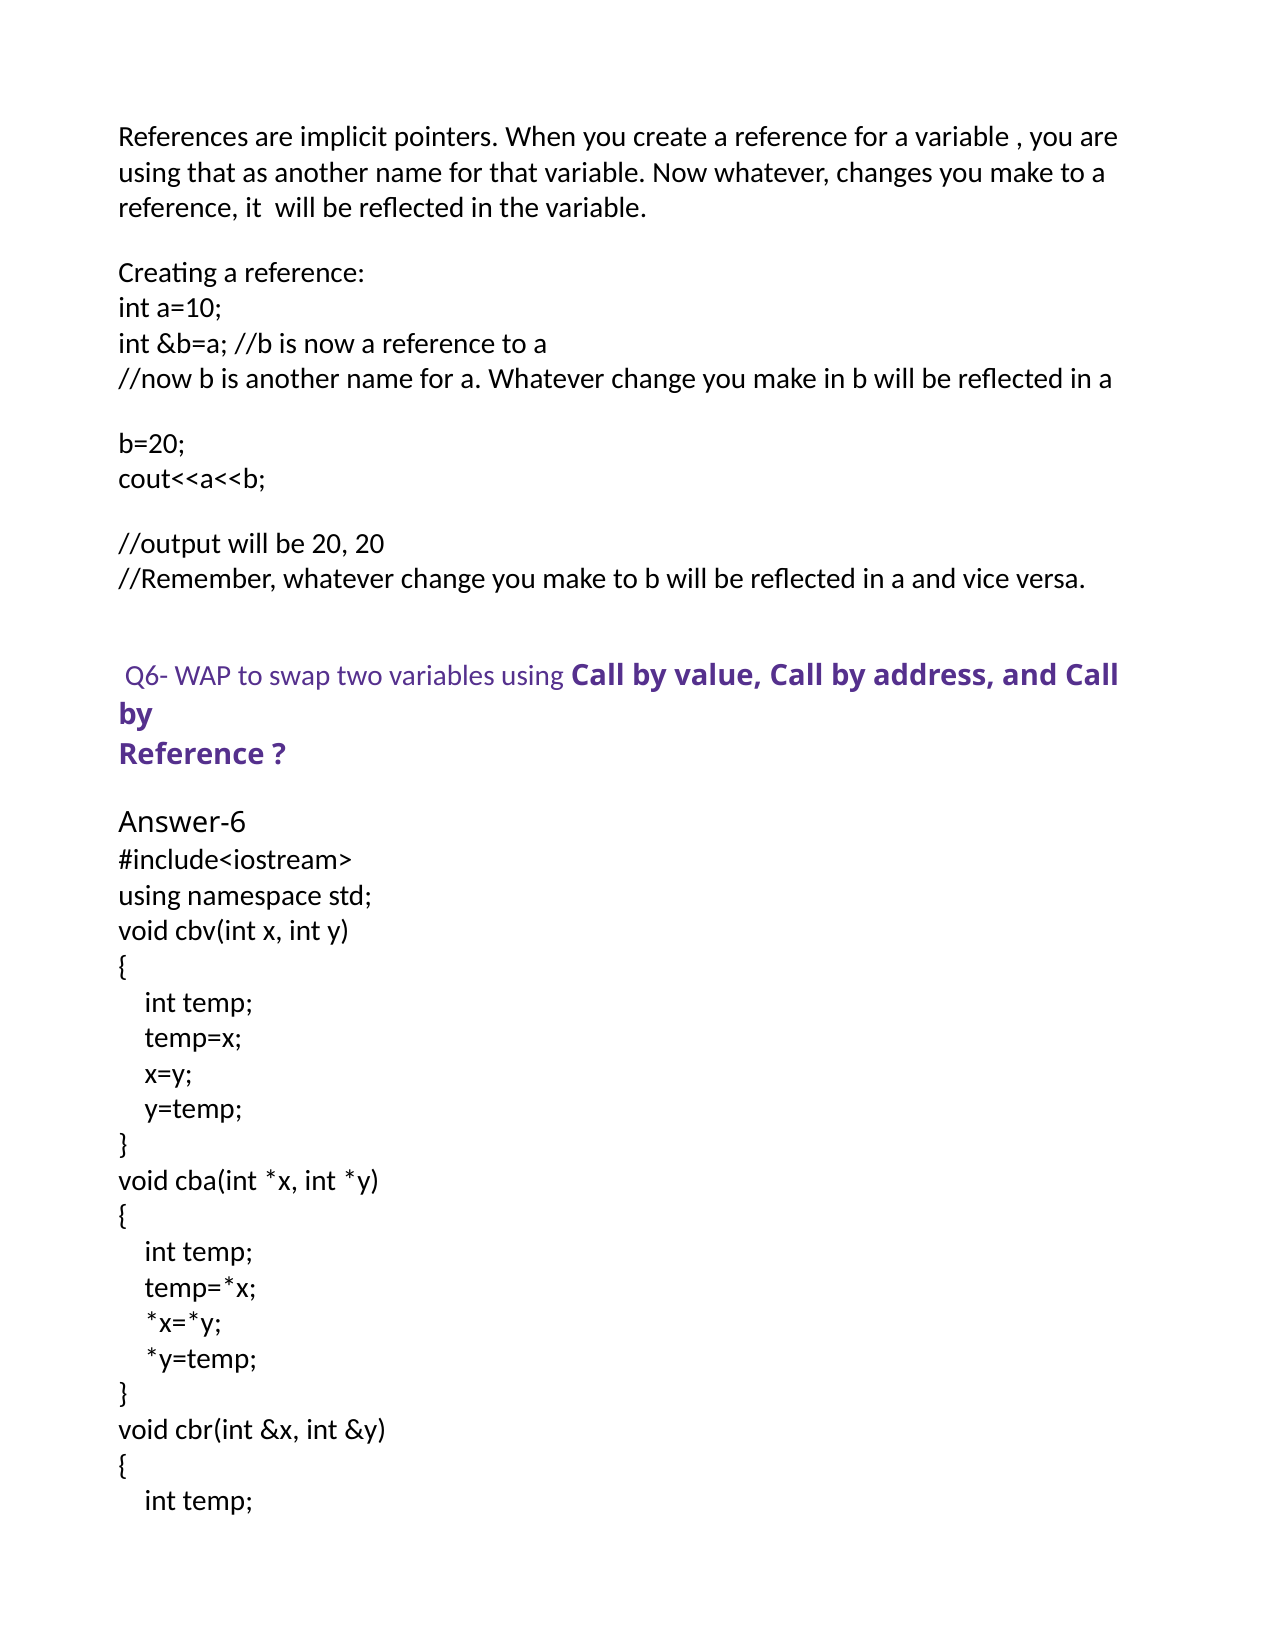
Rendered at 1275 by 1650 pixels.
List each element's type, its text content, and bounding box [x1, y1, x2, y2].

text b=20; [118, 425, 1157, 461]
text { [118, 1197, 1157, 1233]
text cout<<a<<b; [118, 461, 1157, 496]
text References are implicit pointers. When you create a reference for a variable , you are using that as another name for that variable. Now whatever, changes you make to a reference, it will be reflected in the variable. [118, 118, 1157, 225]
text } [118, 1126, 1157, 1162]
text *y=temp; [118, 1340, 1157, 1376]
text Q6- WAP to swap two variables using Call by value, Call by address, and Call by [118, 654, 1157, 733]
text int temp; [118, 1482, 1157, 1518]
text void cba(int *x, int *y) [118, 1162, 1157, 1197]
text *x=*y; [118, 1304, 1157, 1340]
text { [118, 1447, 1157, 1482]
text int &b=a; //b is now a reference to a [118, 325, 1157, 361]
text int temp; [118, 984, 1157, 1019]
text using namespace std; [118, 877, 1157, 912]
text { [118, 948, 1157, 984]
text Answer-6 [118, 802, 1157, 841]
text //Remember, whatever change you make to b will be reflected in a and vice versa. [118, 561, 1157, 596]
text temp=x; [118, 1019, 1157, 1055]
text void cbv(int x, int y) [118, 912, 1157, 948]
text int a=10; [118, 289, 1157, 325]
text y=temp; [118, 1091, 1157, 1126]
text Reference ? [118, 733, 1157, 773]
text } [118, 1376, 1157, 1411]
text #include<iostream> [118, 841, 1157, 877]
text Creating a reference: [118, 254, 1157, 289]
text int temp; [118, 1233, 1157, 1269]
text void cbr(int &x, int &y) [118, 1411, 1157, 1447]
text x=y; [118, 1055, 1157, 1091]
text //now b is another name for a. Whatever change you make in b will be reflected in a [118, 361, 1157, 396]
text temp=*x; [118, 1269, 1157, 1304]
text //output will be 20, 20 [118, 525, 1157, 561]
